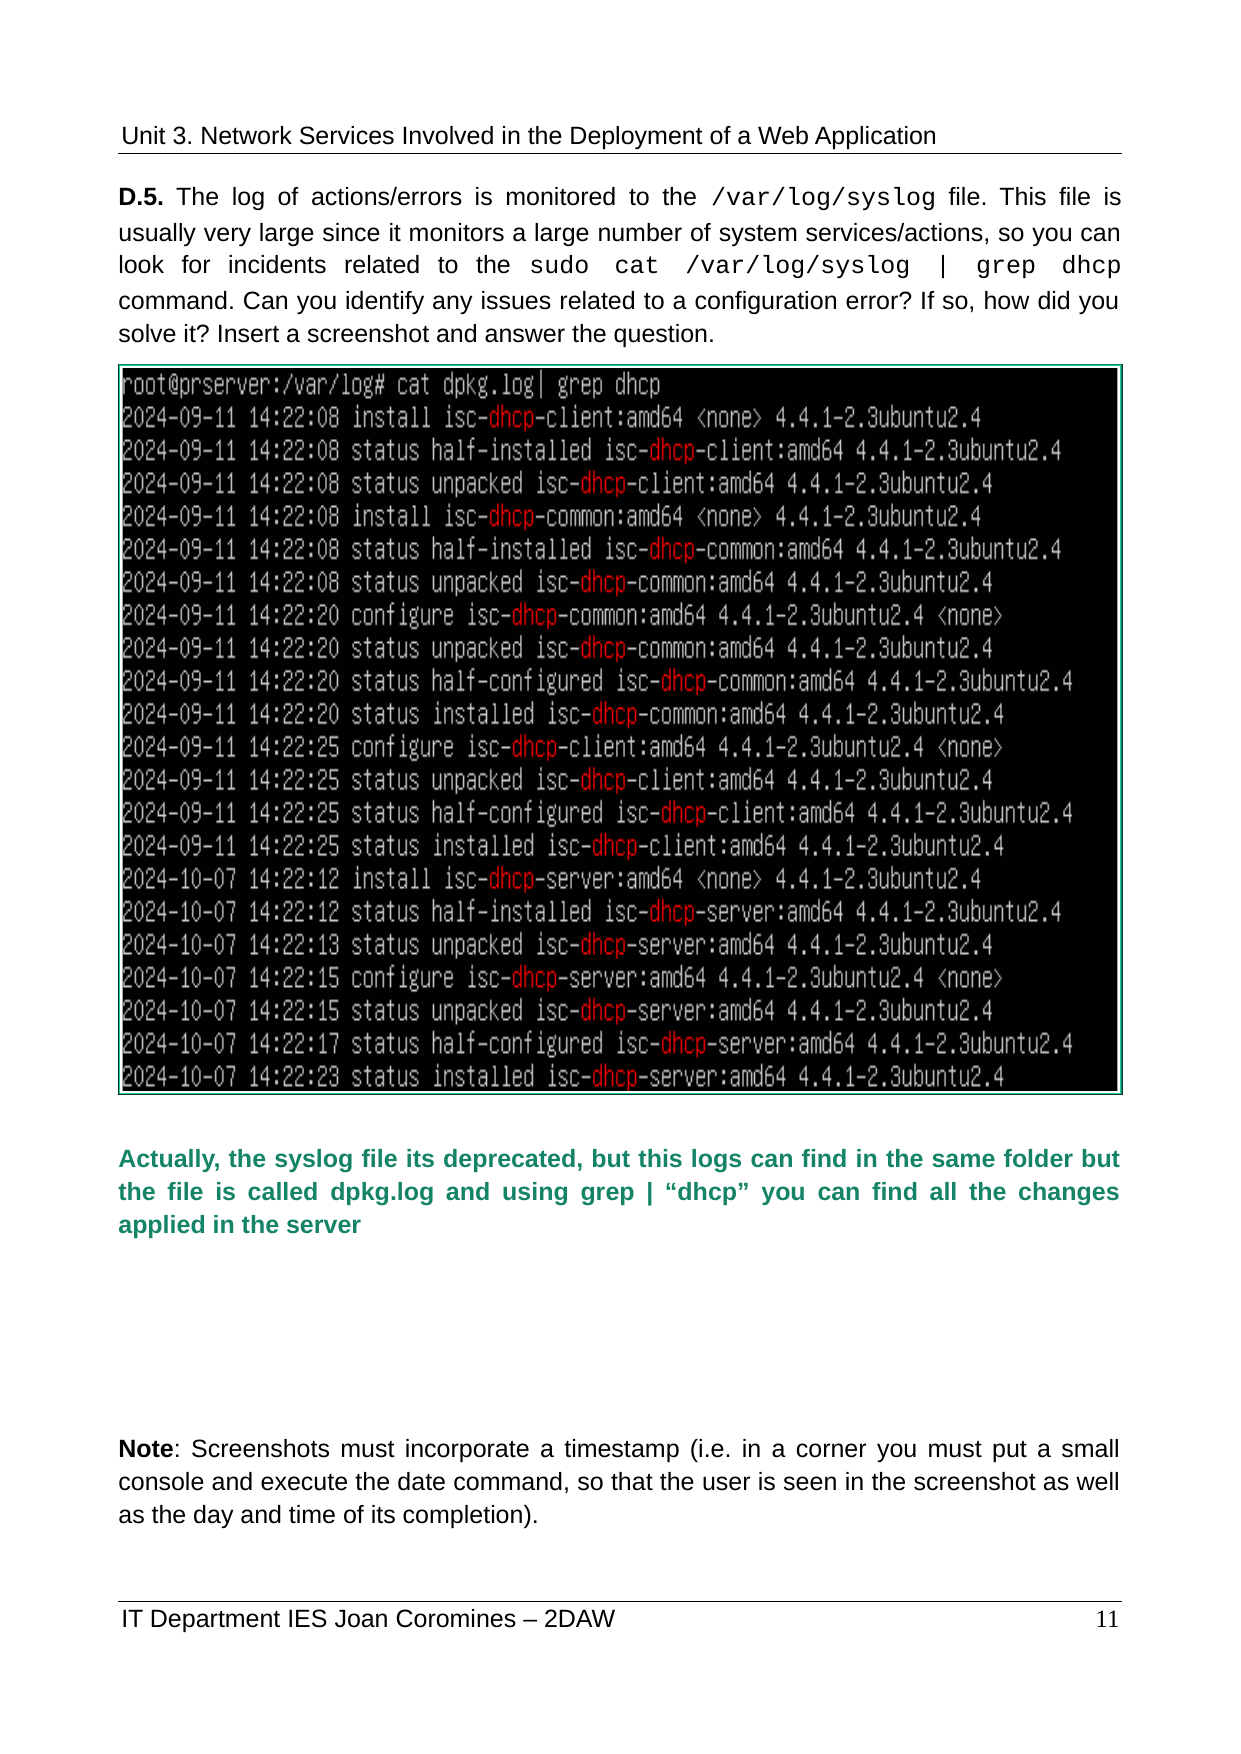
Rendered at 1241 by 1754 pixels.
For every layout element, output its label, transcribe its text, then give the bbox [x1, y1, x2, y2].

picture [122, 368, 1118, 1091]
text D.5. The log of actions/errors is monitored to the /var/log/syslog file. This file is usually very large since it monitors a large number of system services/actions, so you can look for incidents related to the sudo cat /var/log/syslog | grep dhcp command. Can you identify any issues related to a configuration error? If so, how did you solve it? Insert a screenshot and answer the question. [118, 182, 1122, 347]
text Actually, the syslog file its deprecated, but this logs can find in the same folder but the file is called dpkg.log and using grep | “dhcp” you can find all the changes applied in the server [118, 1144, 1122, 1238]
text Note: Screenshots must incorporate a timestamp (i.e. in a corner you must put a small console and execute the date command, so that the user is seen in the screenshot as well as the day and time of its completion). [118, 1434, 1122, 1528]
